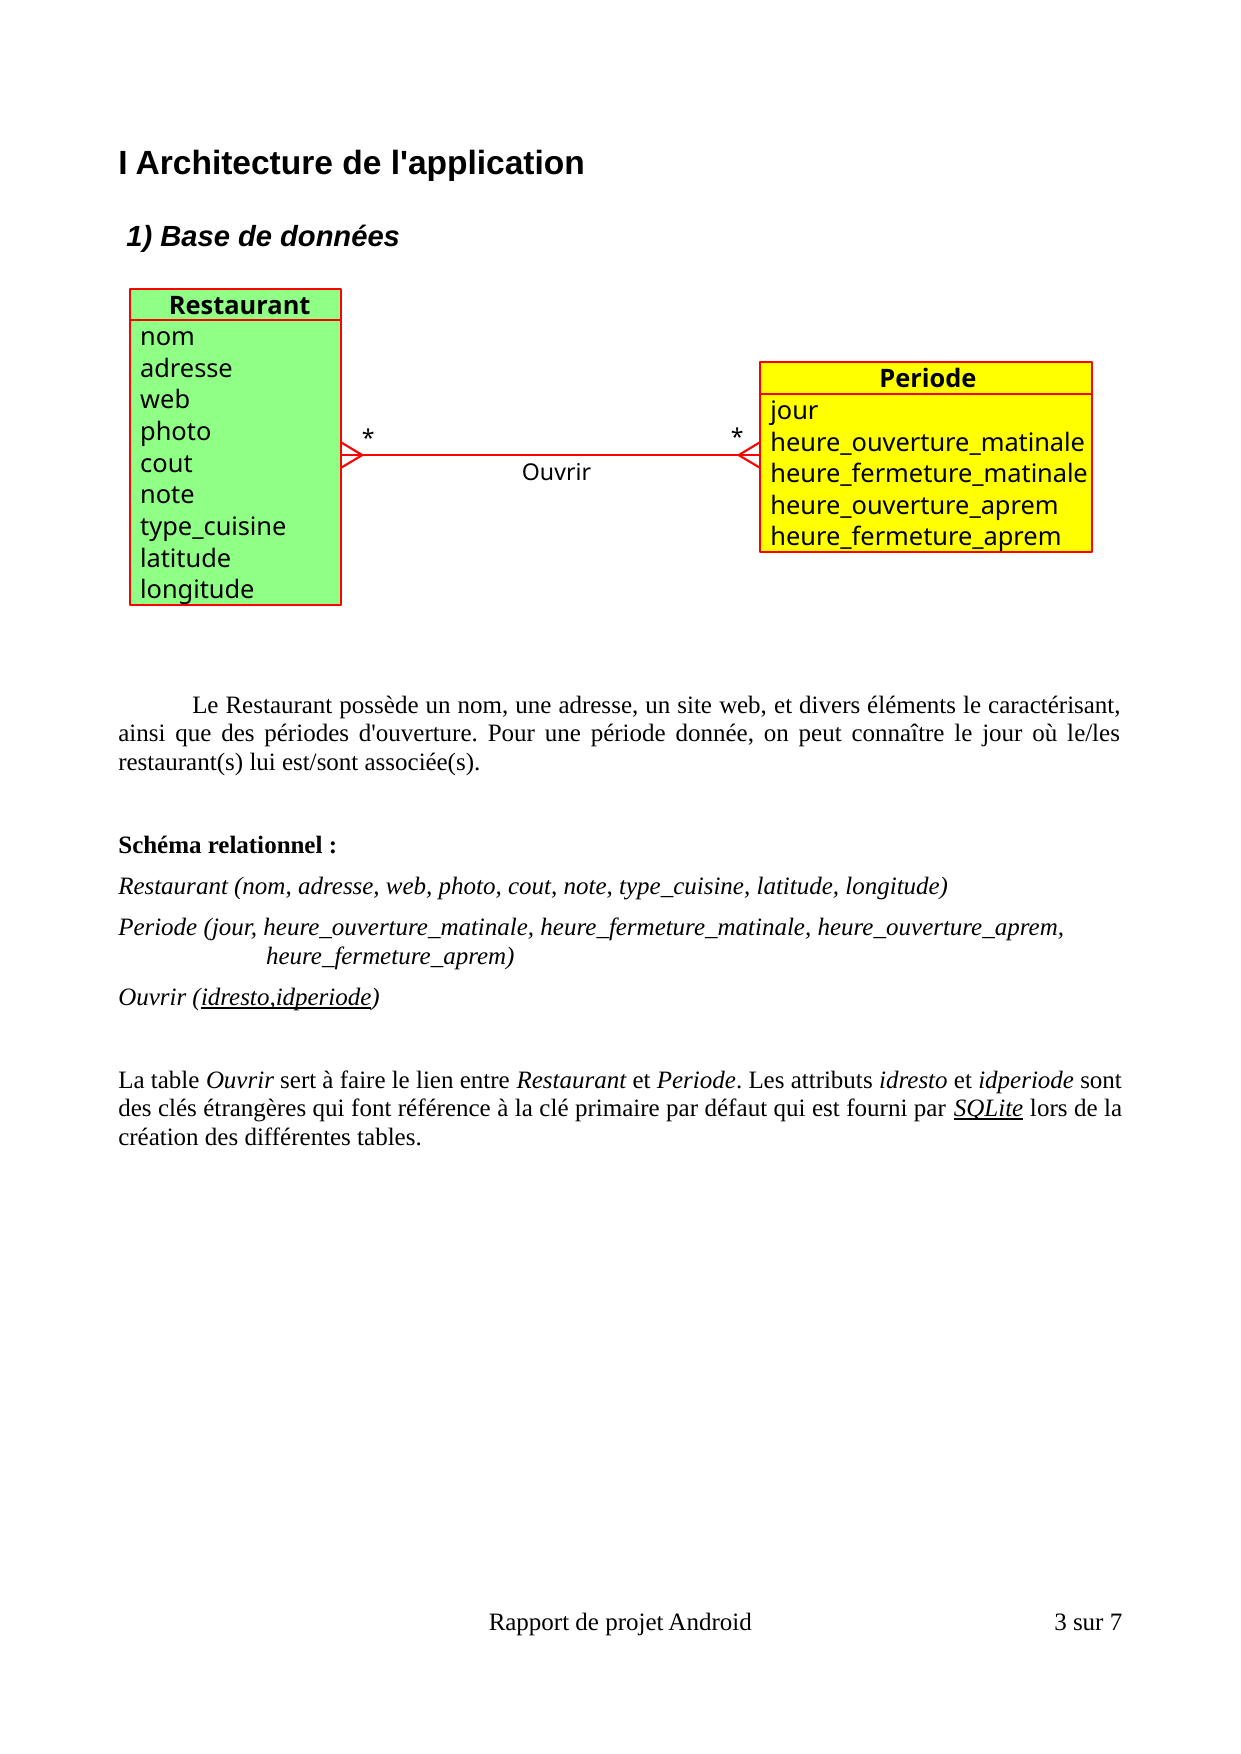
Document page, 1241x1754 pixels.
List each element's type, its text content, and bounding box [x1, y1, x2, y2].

text Periode (jour, heure_ouverture_matinale, heure_fermeture_matinale, heure_ouverture_aprem, heure_fermeture_aprem) [118, 912, 1122, 970]
text Le Restaurant possède un nom, une adresse, un site web, et divers éléments le caractérisant, ainsi que des périodes d'ouverture. Pour une période donnée, on peut connaître le jour où le/les restaurant(s) lui est/sont associée(s). [118, 690, 1122, 776]
text Schéma relationnel : [118, 830, 1122, 858]
text La table Ouvrir sert à faire le lien entre Restaurant et Periode. Les attributs idresto et idperiode sont des clés étrangères qui font référence à la clé primaire par défaut qui est fourni par SQLite lors de la création des différentes tables. [118, 1065, 1122, 1151]
subtitle I Architecture de l'application [118, 143, 1122, 182]
text Ouvrir (idresto,idperiode) [118, 982, 1122, 1011]
subtitle 1) Base de données [118, 219, 1122, 253]
text Restaurant (nom, adresse, web, photo, cout, note, type_cuisine, latitude, longitude) [118, 871, 1122, 900]
